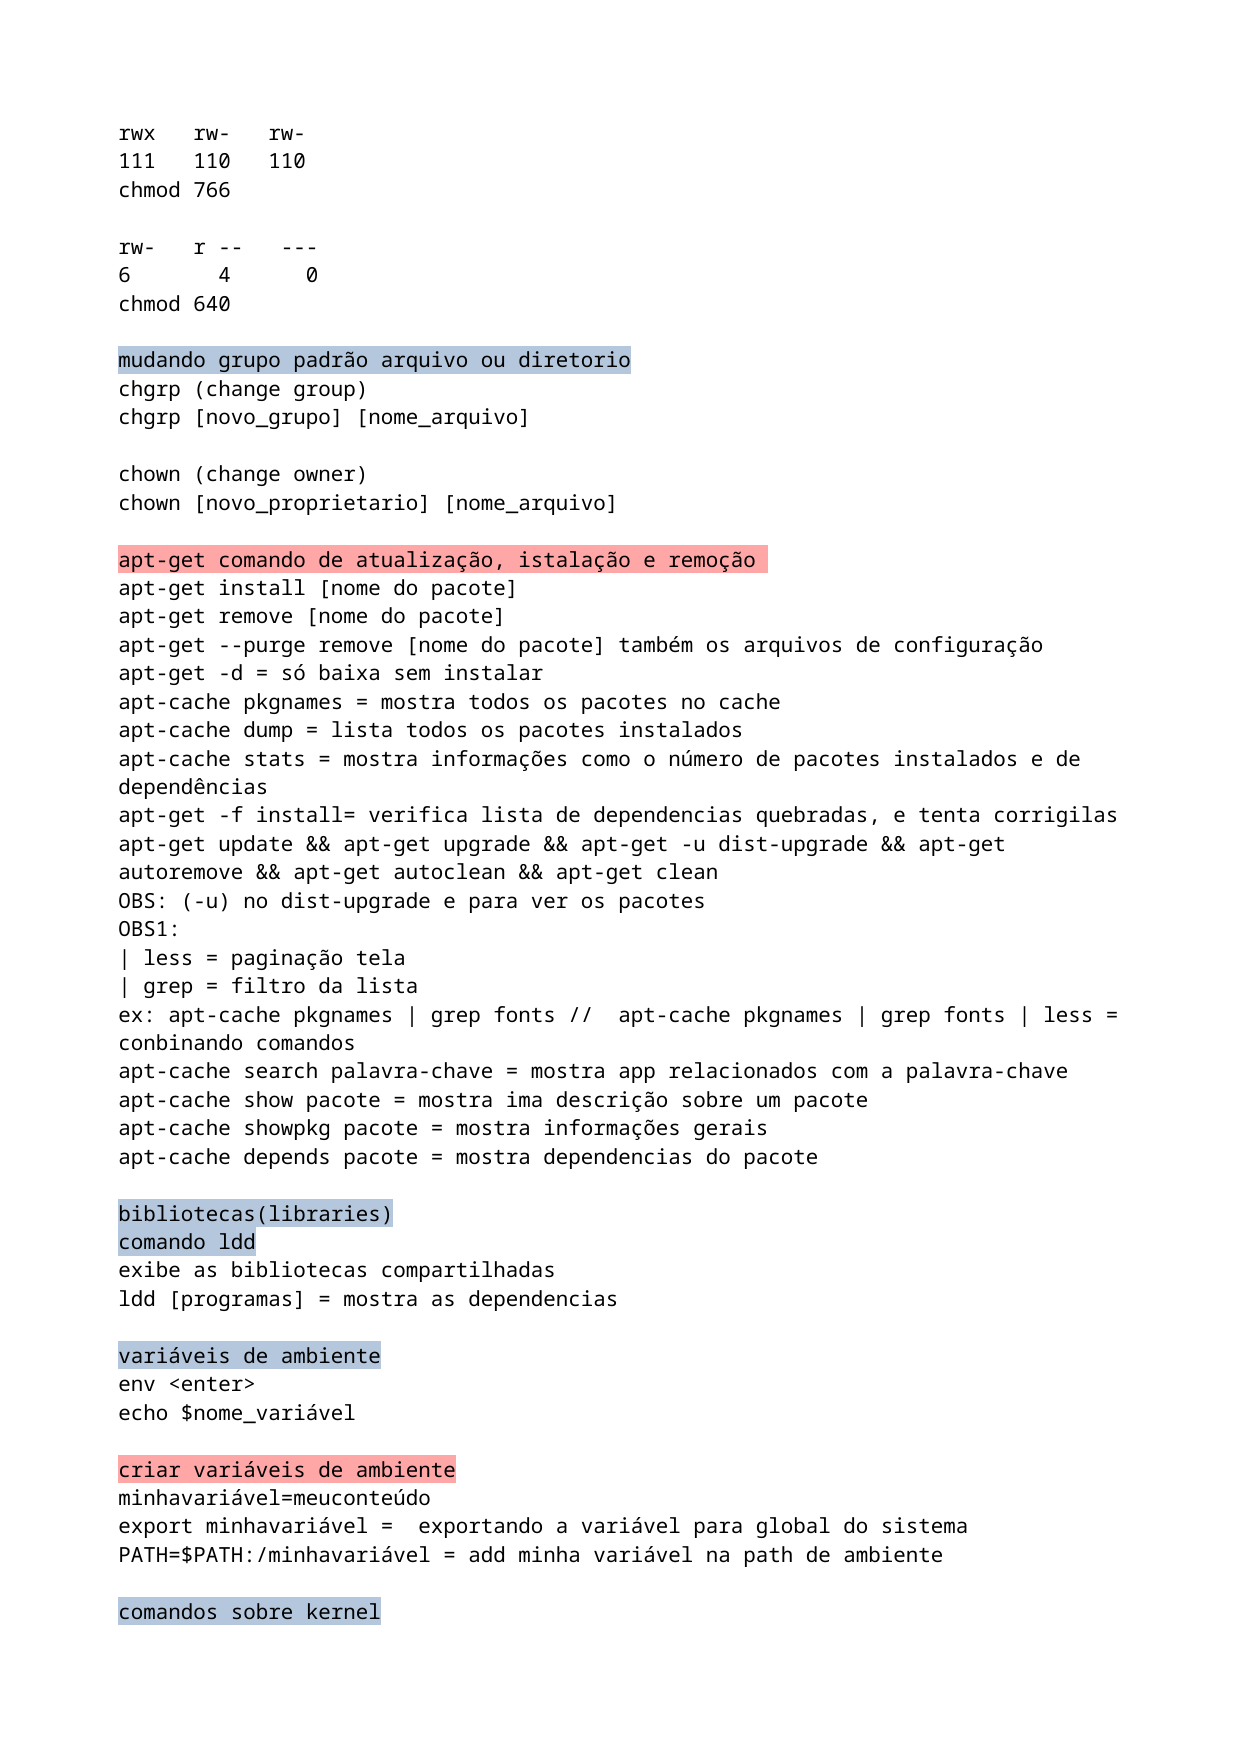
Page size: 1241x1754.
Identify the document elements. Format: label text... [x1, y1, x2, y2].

text chmod 766 [118, 175, 1122, 203]
text | less = paginação tela [118, 943, 1122, 971]
text apt-get update && apt-get upgrade && apt-get -u dist-upgrade && apt-get autoremove && apt-get autoclean && apt-get clean [118, 829, 1122, 886]
text comandos sobre kernel [118, 1597, 1122, 1625]
text mudando grupo padrão arquivo ou diretorio [118, 346, 1122, 374]
text echo $nome_variável [118, 1398, 1122, 1426]
text variáveis de ambiente [118, 1341, 1122, 1369]
text apt-get -f install= verifica lista de dependencias quebradas, e tenta corrigilas [118, 801, 1122, 829]
text env <enter> [118, 1369, 1122, 1398]
text comando ldd [118, 1227, 1122, 1256]
text chgrp [novo_grupo] [nome_arquivo] [118, 402, 1122, 431]
text apt-cache pkgnames = mostra todos os pacotes no cache [118, 687, 1122, 715]
text export minhavariável = exportando a variável para global do sistema [118, 1512, 1122, 1540]
text criar variáveis de ambiente [118, 1455, 1122, 1483]
text apt-cache show pacote = mostra ima descrição sobre um pacote [118, 1085, 1122, 1113]
text ex: apt-cache pkgnames | grep fonts // apt-cache pkgnames | grep fonts | less = conbinando comandos [118, 1000, 1122, 1057]
text OBS1: [118, 914, 1122, 943]
text ldd [programas] = mostra as dependencias [118, 1284, 1122, 1312]
text apt-cache stats = mostra informações como o número de pacotes instalados e de dependências [118, 744, 1122, 801]
text apt-cache dump = lista todos os pacotes instalados [118, 715, 1122, 744]
text apt-get remove [nome do pacote] [118, 602, 1122, 630]
text 6 4 0 [118, 260, 1122, 289]
text apt-cache showpkg pacote = mostra informações gerais [118, 1113, 1122, 1142]
text OBS: (-u) no dist-upgrade e para ver os pacotes [118, 886, 1122, 914]
text 111 110 110 [118, 147, 1122, 175]
text chown (change owner) [118, 459, 1122, 488]
text | grep = filtro da lista [118, 971, 1122, 1000]
text chown [novo_proprietario] [nome_arquivo] [118, 488, 1122, 516]
text apt-cache depends pacote = mostra dependencias do pacote [118, 1142, 1122, 1170]
text exibe as bibliotecas compartilhadas [118, 1256, 1122, 1284]
text minhavariável=meuconteúdo [118, 1483, 1122, 1512]
text apt-cache search palavra-chave = mostra app relacionados com a palavra-chave [118, 1057, 1122, 1085]
text PATH=$PATH:/minhavariável = add minha variável na path de ambiente [118, 1540, 1122, 1568]
text rw- r -- --- [118, 232, 1122, 260]
text apt-get comando de atualização, istalação e remoção [118, 545, 1122, 573]
text apt-get -d = só baixa sem instalar [118, 658, 1122, 687]
text bibliotecas(libraries) [118, 1199, 1122, 1227]
text apt-get --purge remove [nome do pacote] também os arquivos de configuração [118, 630, 1122, 658]
text chmod 640 [118, 289, 1122, 317]
text apt-get install [nome do pacote] [118, 573, 1122, 602]
text rwx rw- rw- [118, 118, 1122, 147]
text chgrp (change group) [118, 374, 1122, 402]
